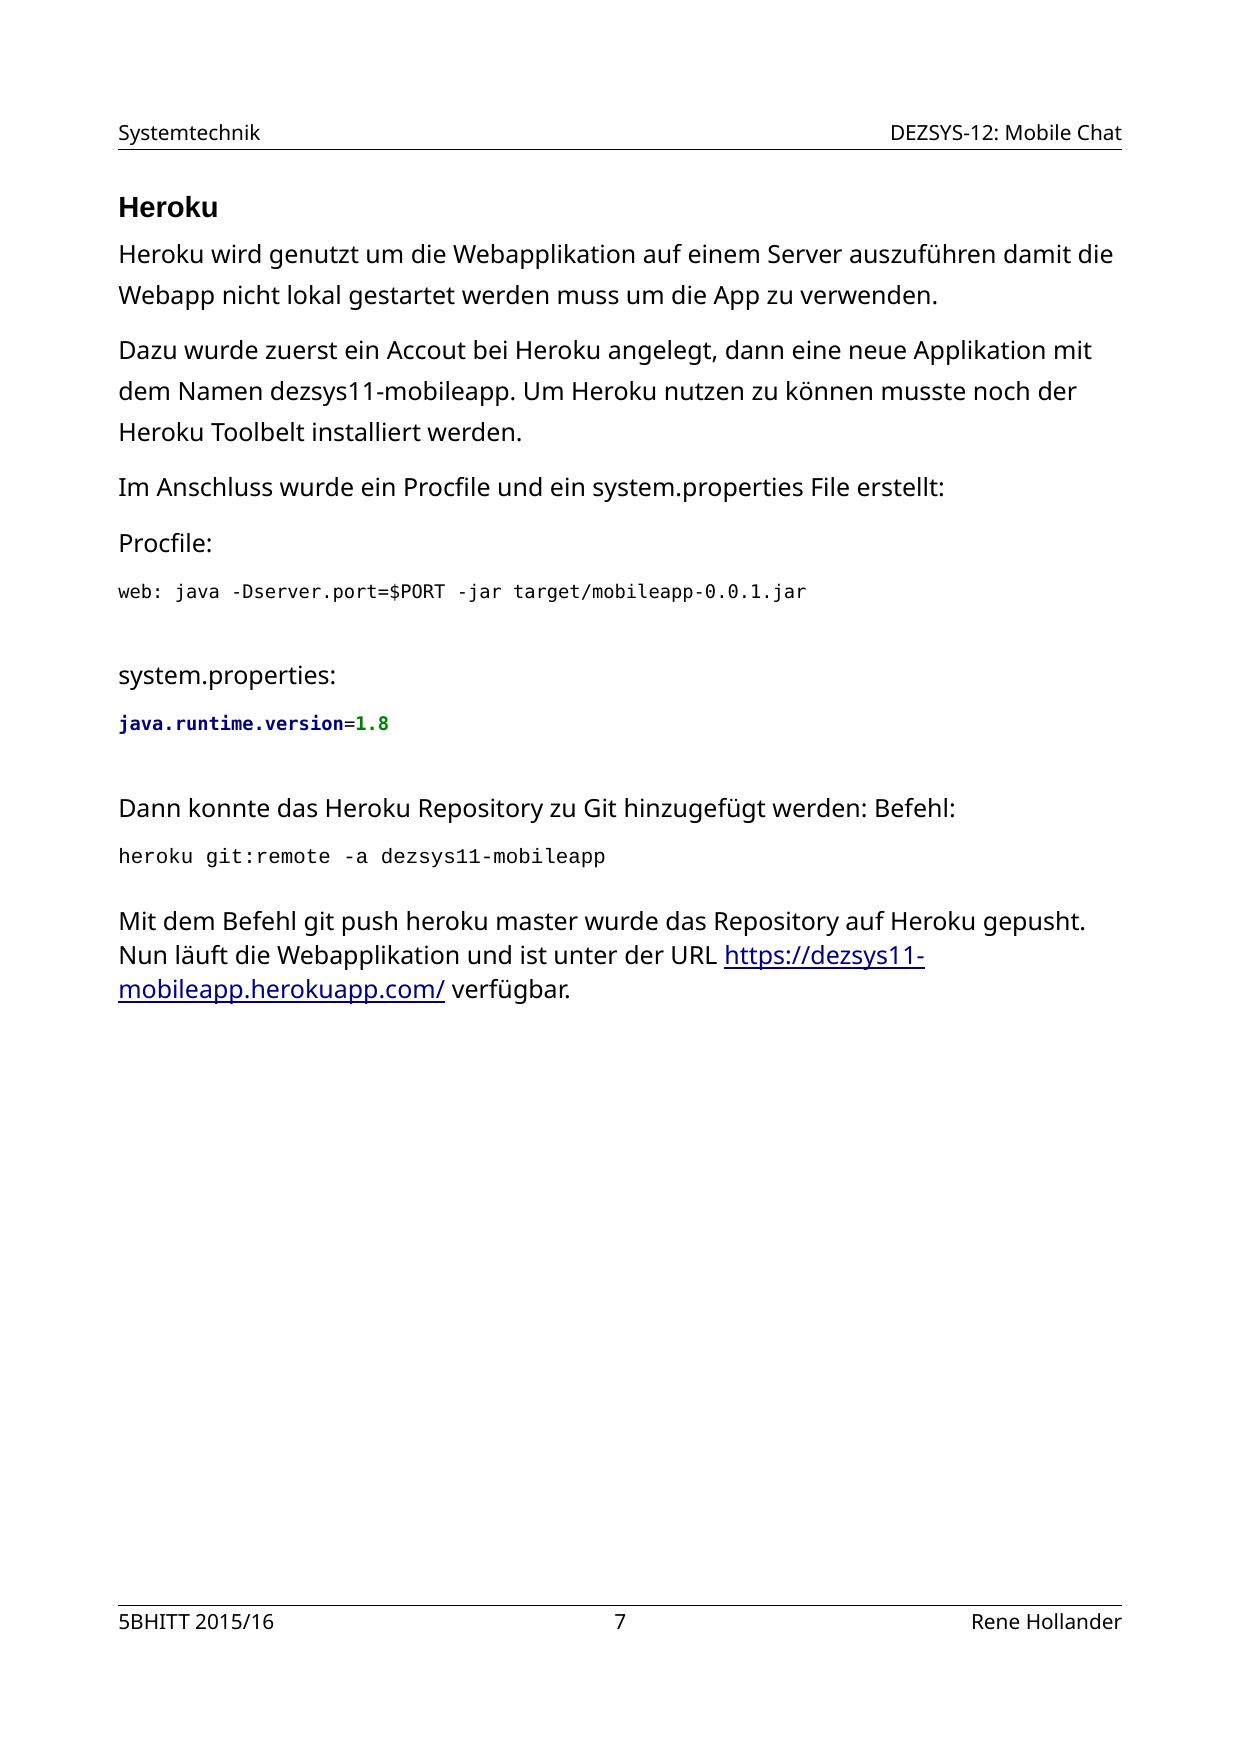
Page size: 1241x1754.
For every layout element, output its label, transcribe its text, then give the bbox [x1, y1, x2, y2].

text heroku git:remote -a dezsys11-mobileapp [118, 846, 1122, 870]
text Im Anschluss wurde ein Procfile und ein system.properties File erstellt: [118, 470, 1122, 504]
text Procfile: [118, 525, 1122, 559]
text Dann konnte das Heroku Repository zu Git hinzugefügt werden: Befehl: [118, 791, 1122, 825]
text Heroku wird genutzt um die Webapplikation auf einem Server auszuführen damit die Webapp nicht lokal gestartet werden muss um die App zu verwenden. [118, 237, 1122, 311]
text java.runtime.version=1.8 [118, 713, 1122, 735]
text web: java -Dserver.port=$PORT -jar target/mobileapp-0.0.1.jar [118, 581, 1122, 603]
text system.properties: [118, 658, 1122, 692]
text Mit dem Befehl git push heroku master wurde das Repository auf Heroku gepusht. Nun läuft die Webapplikation und ist unter der URL https://dezsys11-mobileapp.herokuapp.com/ verfügbar. [118, 904, 1122, 1006]
subtitle Heroku [118, 191, 1122, 224]
text Dazu wurde zuerst ein Accout bei Heroku angelegt, dann eine neue Applikation mit dem Namen dezsys11-mobileapp. Um Heroku nutzen zu können musste noch der Heroku Toolbelt installiert werden. [118, 333, 1122, 448]
